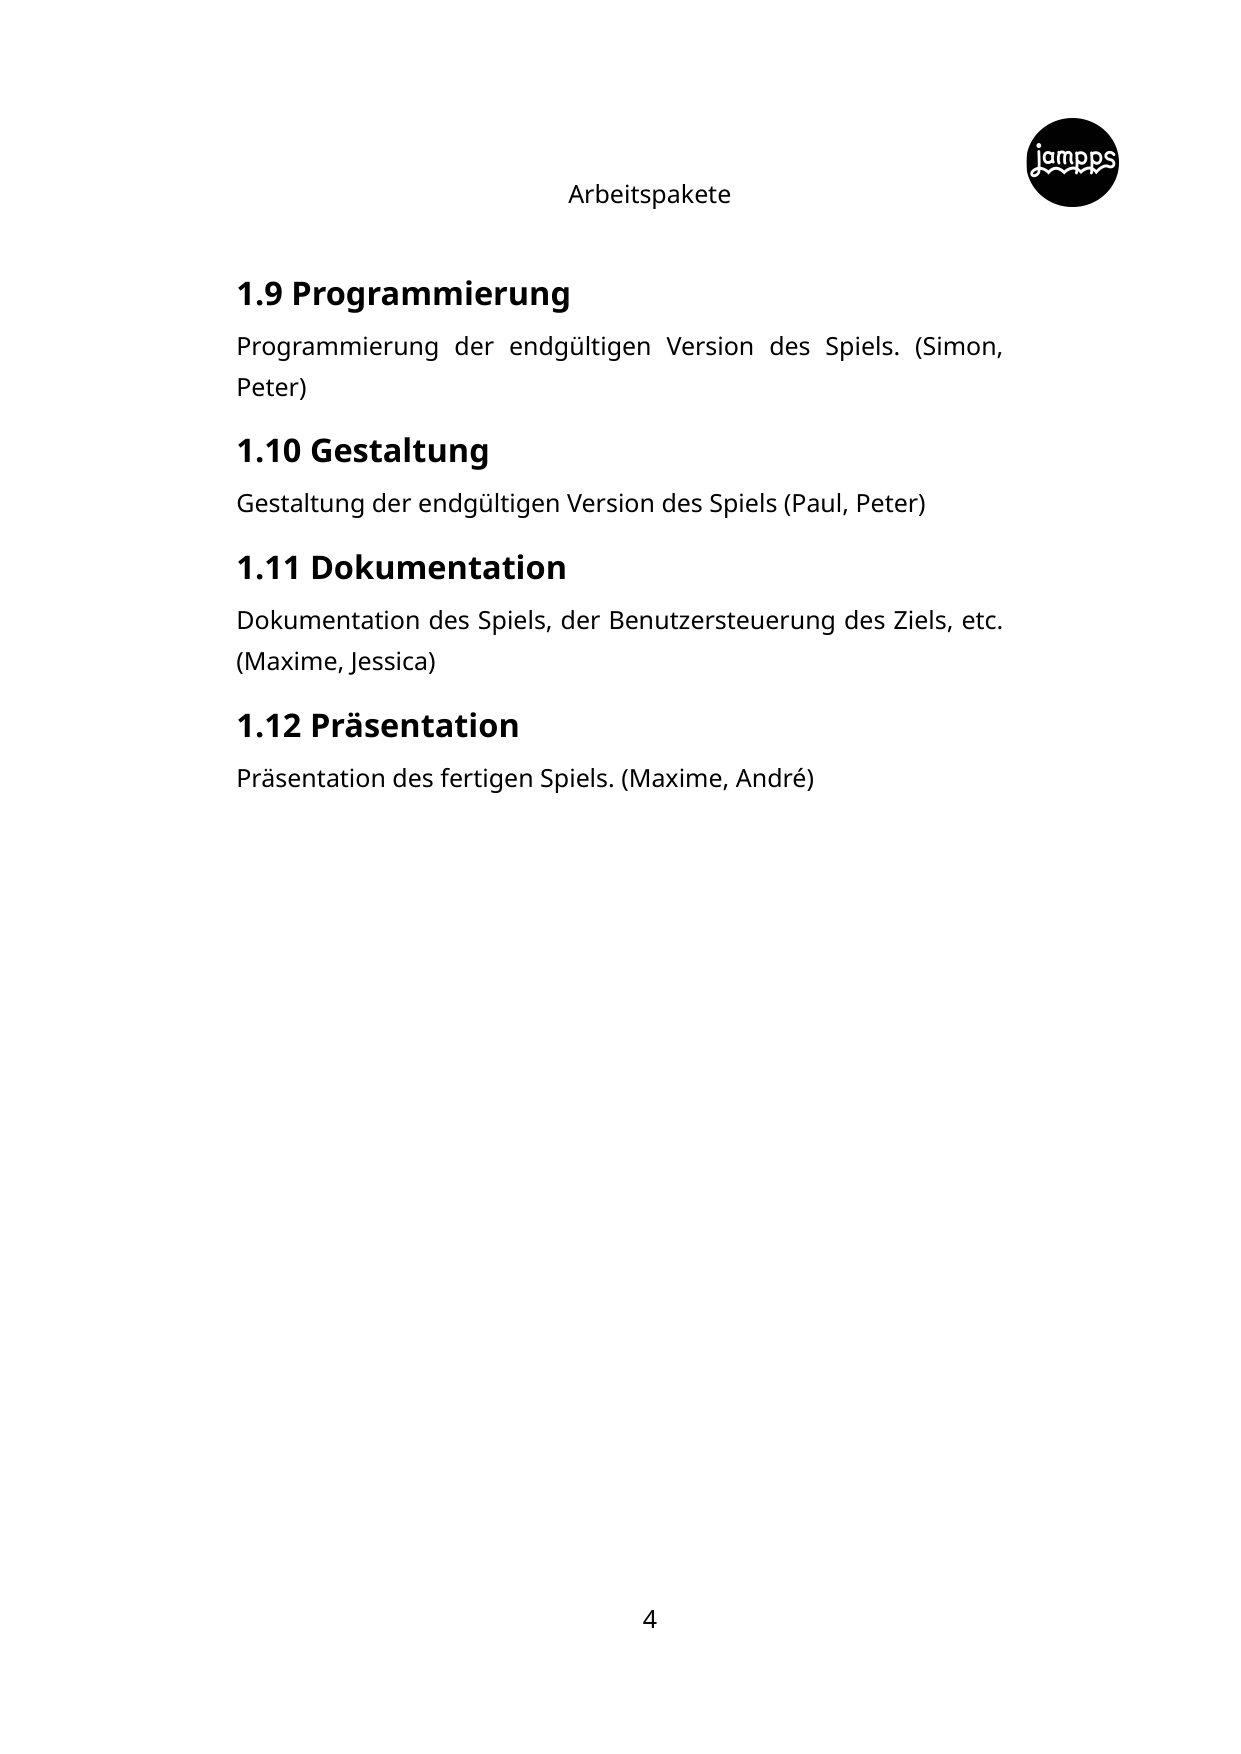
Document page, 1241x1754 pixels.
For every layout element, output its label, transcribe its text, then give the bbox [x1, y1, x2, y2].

text Dokumentation des Spiels, der Benutzersteuerung des Ziels, etc. (Maxime, Jessica) [236, 603, 1004, 678]
subtitle Gestaltung [236, 428, 1004, 472]
subtitle Präsentation [236, 702, 1004, 747]
subtitle Dokumentation [236, 545, 1004, 589]
subtitle Programmierung [236, 270, 1004, 314]
text Programmierung der endgültigen Version des Spiels. (Simon, Peter) [236, 328, 1004, 403]
text Gestaltung der endgültigen Version des Spiels (Paul, Peter) [236, 486, 1004, 520]
picture [1026, 118, 1119, 207]
text Präsentation des fertigen Spiels. (Maxime, André) [236, 761, 1004, 794]
